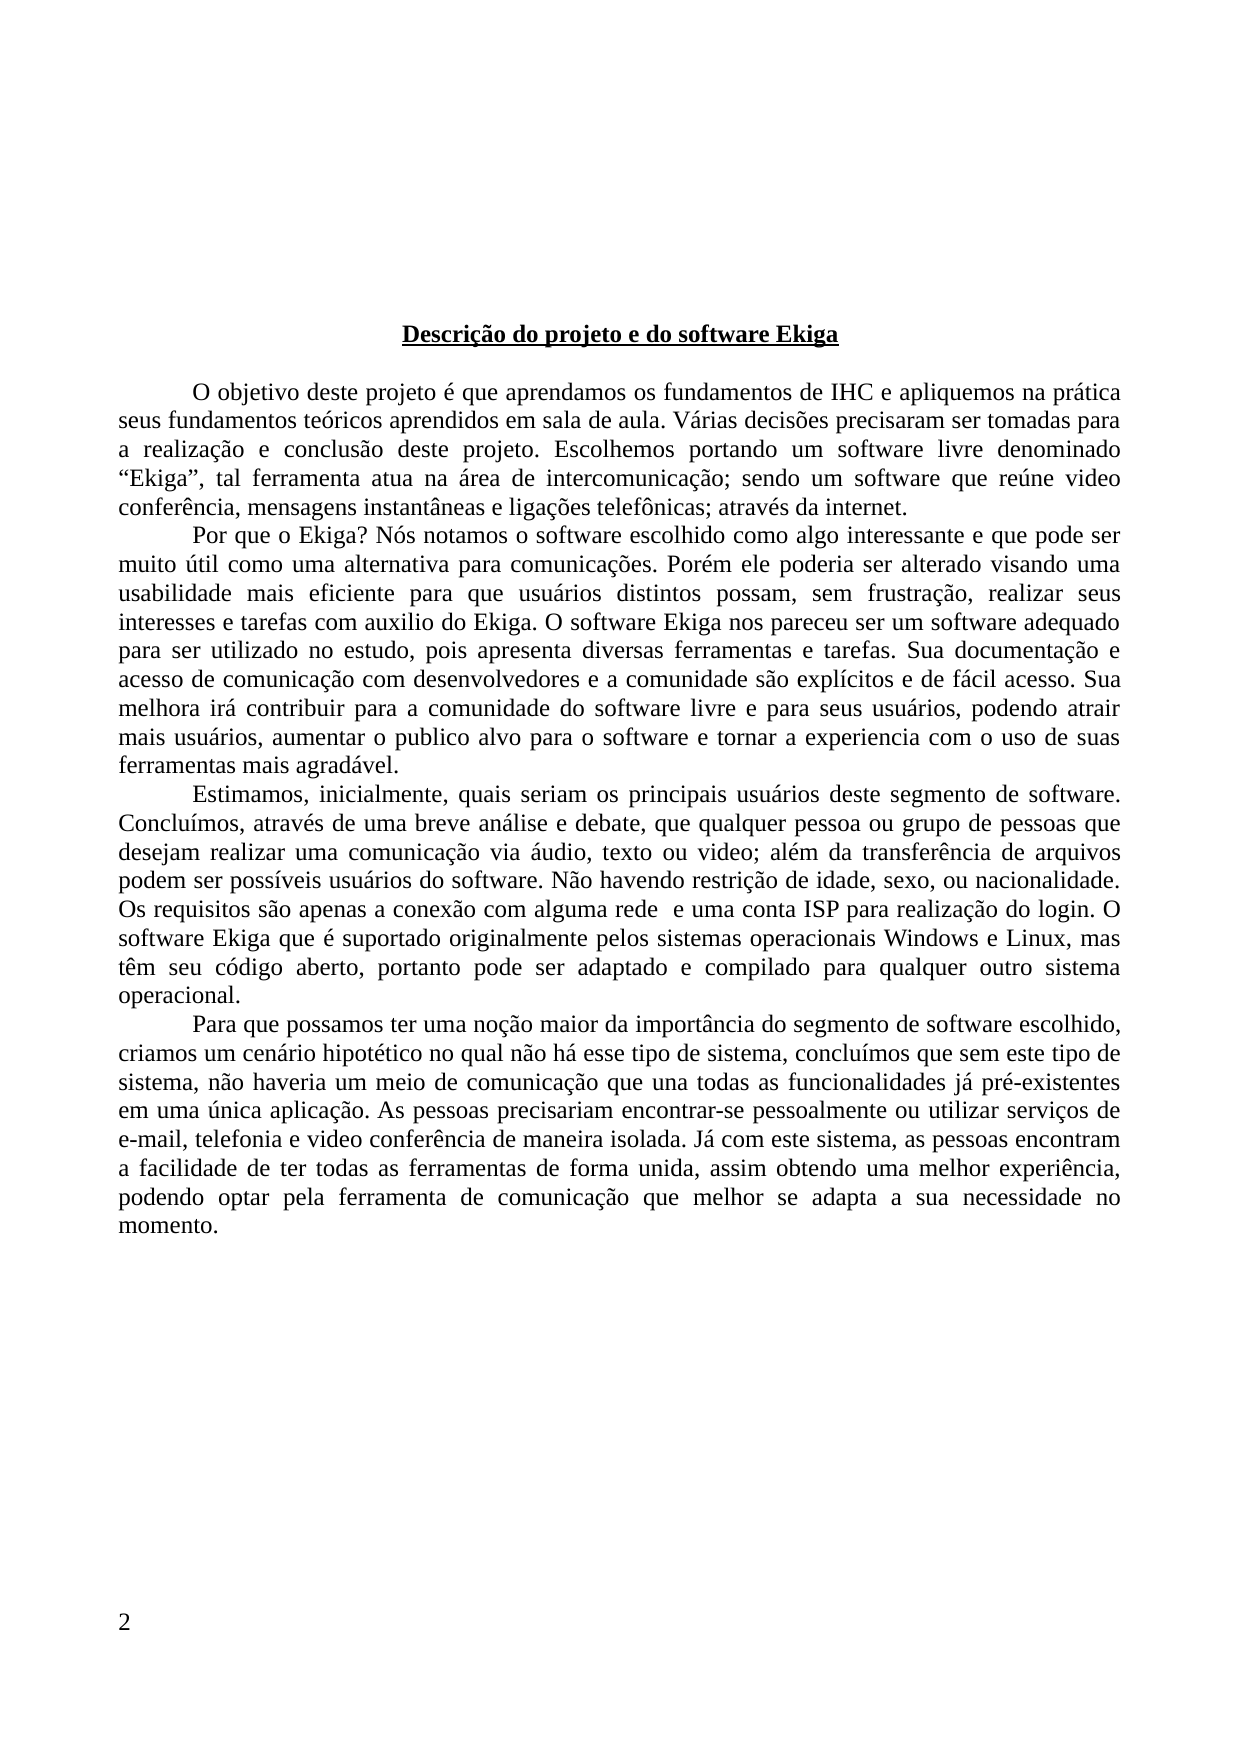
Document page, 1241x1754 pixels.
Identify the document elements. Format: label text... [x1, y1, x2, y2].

text O objetivo deste projeto é que aprendamos os fundamentos de IHC e apliquemos na prática seus fundamentos teóricos aprendidos em sala de aula. Várias decisões precisaram ser tomadas para a realização e conclusão deste projeto. Escolhemos portando um software livre denominado “Ekiga”, tal ferramenta atua na área de intercomunicação; sendo um software que reúne video conferência, mensagens instantâneas e ligações telefônicas; através da internet. [118, 377, 1122, 521]
text Para que possamos ter uma noção maior da importância do segmento de software escolhido, criamos um cenário hipotético no qual não há esse tipo de sistema, concluímos que sem este tipo de sistema, não haveria um meio de comunicação que una todas as funcionalidades já pré-existentes em uma única aplicação. As pessoas precisariam encontrar-se pessoalmente ou utilizar serviços de e-mail, telefonia e video conferência de maneira isolada. Já com este sistema, as pessoas encontram a facilidade de ter todas as ferramentas de forma unida, assim obtendo uma melhor experiência, podendo optar pela ferramenta de comunicação que melhor se adapta a sua necessidade no momento. [118, 1009, 1122, 1239]
text Por que o Ekiga? Nós notamos o software escolhido como algo interessante e que pode ser muito útil como uma alternativa para comunicações. Porém ele poderia ser alterado visando uma usabilidade mais eficiente para que usuários distintos possam, sem frustração, realizar seus interesses e tarefas com auxilio do Ekiga. O software Ekiga nos pareceu ser um software adequado para ser utilizado no estudo, pois apresenta diversas ferramentas e tarefas. Sua documentação e acesso de comunicação com desenvolvedores e a comunidade são explícitos e de fácil acesso. Sua melhora irá contribuir para a comunidade do software livre e para seus usuários, podendo atrair mais usuários, aumentar o publico alvo para o software e tornar a experiencia com o uso de suas ferramentas mais agradável. [118, 521, 1122, 779]
text Descrição do projeto e do software Ekiga [118, 319, 1122, 348]
text Estimamos, inicialmente, quais seriam os principais usuários deste segmento de software. Concluímos, através de uma breve análise e debate, que qualquer pessoa ou grupo de pessoas que desejam realizar uma comunicação via áudio, texto ou video; além da transferência de arquivos podem ser possíveis usuários do software. Não havendo restrição de idade, sexo, ou nacionalidade. Os requisitos são apenas a conexão com alguma rede e uma conta ISP para realização do login. O software Ekiga que é suportado originalmente pelos sistemas operacionais Windows e Linux, mas têm seu código aberto, portanto pode ser adaptado e compilado para qualquer outro sistema operacional. [118, 779, 1122, 1009]
